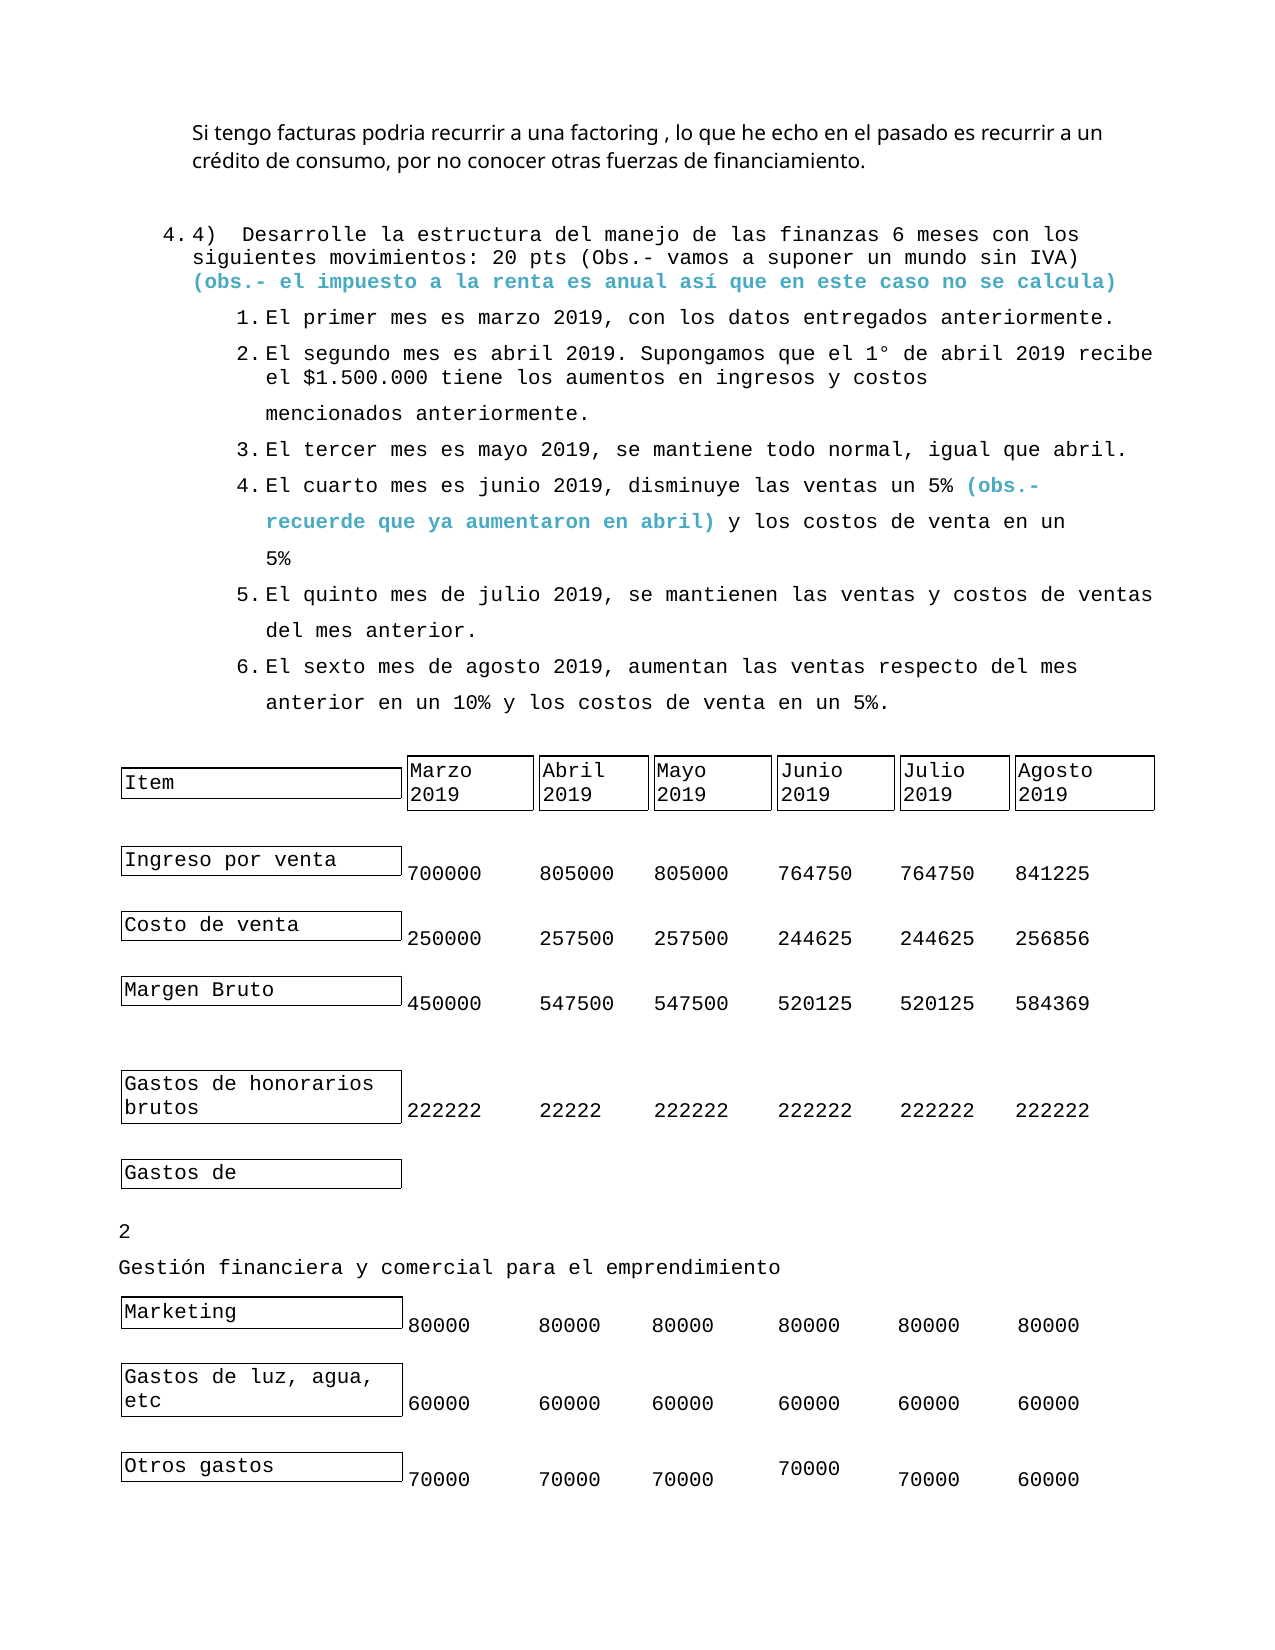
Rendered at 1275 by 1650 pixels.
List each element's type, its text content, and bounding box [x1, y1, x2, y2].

table_cell 60000 [535, 1360, 648, 1449]
table_cell [774, 1156, 897, 1221]
table_cell [774, 1038, 897, 1067]
table_header 80000 [775, 1293, 894, 1360]
table_cell 60000 [1014, 1360, 1155, 1449]
table_cell Costo de venta [118, 908, 404, 973]
table_cell 70000 [405, 1449, 535, 1514]
list Si tengo facturas podria recurrir a una factoring , lo que he echo en el pasado es recurrir a un crédito de consumo, por no conocer otras fuerzas de financiamiento. [162, 118, 1157, 175]
table_header 80000 [535, 1293, 648, 1360]
table_cell Gastos de honorarios brutos [118, 1067, 404, 1156]
table_cell [536, 1156, 651, 1221]
table_cell 60000 [1014, 1449, 1155, 1514]
list recuerde que ya aumentaron en abril) y los costos de venta en un [236, 511, 1157, 535]
table_cell [651, 1156, 774, 1221]
table_cell 70000 [775, 1449, 894, 1514]
table_cell 222222 [1012, 1067, 1157, 1156]
table_header 80000 [405, 1293, 535, 1360]
table_cell 841225 [1012, 843, 1157, 908]
table_cell 584369 [1012, 973, 1157, 1038]
table_header Item [118, 752, 404, 843]
table_cell 70000 [895, 1449, 1014, 1514]
table_cell 764750 [774, 843, 897, 908]
table_cell 244625 [774, 908, 897, 973]
table_header Mayo 2019 [651, 752, 774, 843]
list El quinto mes de julio 2019, se mantienen las ventas y costos de ventas [236, 584, 1157, 607]
list mencionados anteriormente. [236, 403, 1157, 427]
table_cell [536, 1038, 651, 1067]
table_header 80000 [1014, 1293, 1155, 1360]
table_header Abril 2019 [536, 752, 651, 843]
table_cell [1012, 1038, 1157, 1067]
table_cell [404, 1156, 536, 1221]
table_cell 70000 [535, 1449, 648, 1514]
table_header Junio 2019 [774, 752, 897, 843]
table_cell 60000 [775, 1360, 894, 1449]
table_cell 450000 [404, 973, 536, 1038]
list del mes anterior. [236, 620, 1157, 643]
table_cell [1012, 1156, 1157, 1221]
table_cell Ingreso por venta [118, 843, 404, 908]
table_cell 547500 [536, 973, 651, 1038]
table_cell Gastos de [118, 1156, 404, 1221]
list 5% [236, 548, 1157, 571]
text 2 [118, 1221, 1157, 1244]
table_cell 222222 [651, 1067, 774, 1156]
table_header 80000 [649, 1293, 775, 1360]
table_cell 257500 [651, 908, 774, 973]
table_cell [118, 1038, 404, 1067]
table_header 80000 [895, 1293, 1014, 1360]
table_cell 547500 [651, 973, 774, 1038]
table_cell 805000 [651, 843, 774, 908]
table_header Julio 2019 [897, 752, 1012, 843]
list El primer mes es marzo 2019, con los datos entregados anteriormente. [236, 307, 1157, 331]
table_cell 60000 [895, 1360, 1014, 1449]
list El sexto mes de agosto 2019, aumentan las ventas respecto del mes [236, 656, 1157, 680]
table_cell 60000 [649, 1360, 775, 1449]
table_cell 222222 [897, 1067, 1012, 1156]
table_cell [897, 1156, 1012, 1221]
table_cell 60000 [405, 1360, 535, 1449]
table_cell 805000 [536, 843, 651, 908]
table_cell 700000 [404, 843, 536, 908]
table_cell Margen Bruto [118, 973, 404, 1038]
list 4) Desarrolle la estructura del manejo de las finanzas 6 meses con los siguientes movimientos: 20 pts (Obs.- vamos a suponer un mundo sin IVA) (obs.- el impuesto a la renta es anual así que en este caso no se calcula) [162, 224, 1157, 294]
table_cell 222222 [774, 1067, 897, 1156]
table_cell [404, 1038, 536, 1067]
table_header Marzo 2019 [404, 752, 536, 843]
table_cell 222222 [404, 1067, 536, 1156]
table_cell 764750 [897, 843, 1012, 908]
table_cell Gastos de luz, agua, etc [118, 1360, 405, 1449]
table_cell [651, 1038, 774, 1067]
table_cell 244625 [897, 908, 1012, 973]
list El tercer mes es mayo 2019, se mantiene todo normal, igual que abril. [236, 439, 1157, 463]
list anterior en un 10% y los costos de venta en un 5%. [236, 692, 1157, 716]
table_cell 520125 [774, 973, 897, 1038]
text Gestión financiera y comercial para el emprendimiento [118, 1257, 1157, 1281]
table_cell [897, 1038, 1012, 1067]
table_header Marketing [118, 1293, 405, 1360]
list El segundo mes es abril 2019. Supongamos que el 1° de abril 2019 recibe el $1.500.000 tiene los aumentos en ingresos y costos [236, 343, 1157, 391]
list El cuarto mes es junio 2019, disminuye las ventas un 5% (obs.- [236, 475, 1157, 499]
table_cell 250000 [404, 908, 536, 973]
table_cell 520125 [897, 973, 1012, 1038]
table_header Agosto 2019 [1012, 752, 1157, 843]
table_cell 70000 [649, 1449, 775, 1514]
table_cell Otros gastos [118, 1449, 405, 1514]
table_cell 22222 [536, 1067, 651, 1156]
table_cell 256856 [1012, 908, 1157, 973]
table_cell 257500 [536, 908, 651, 973]
